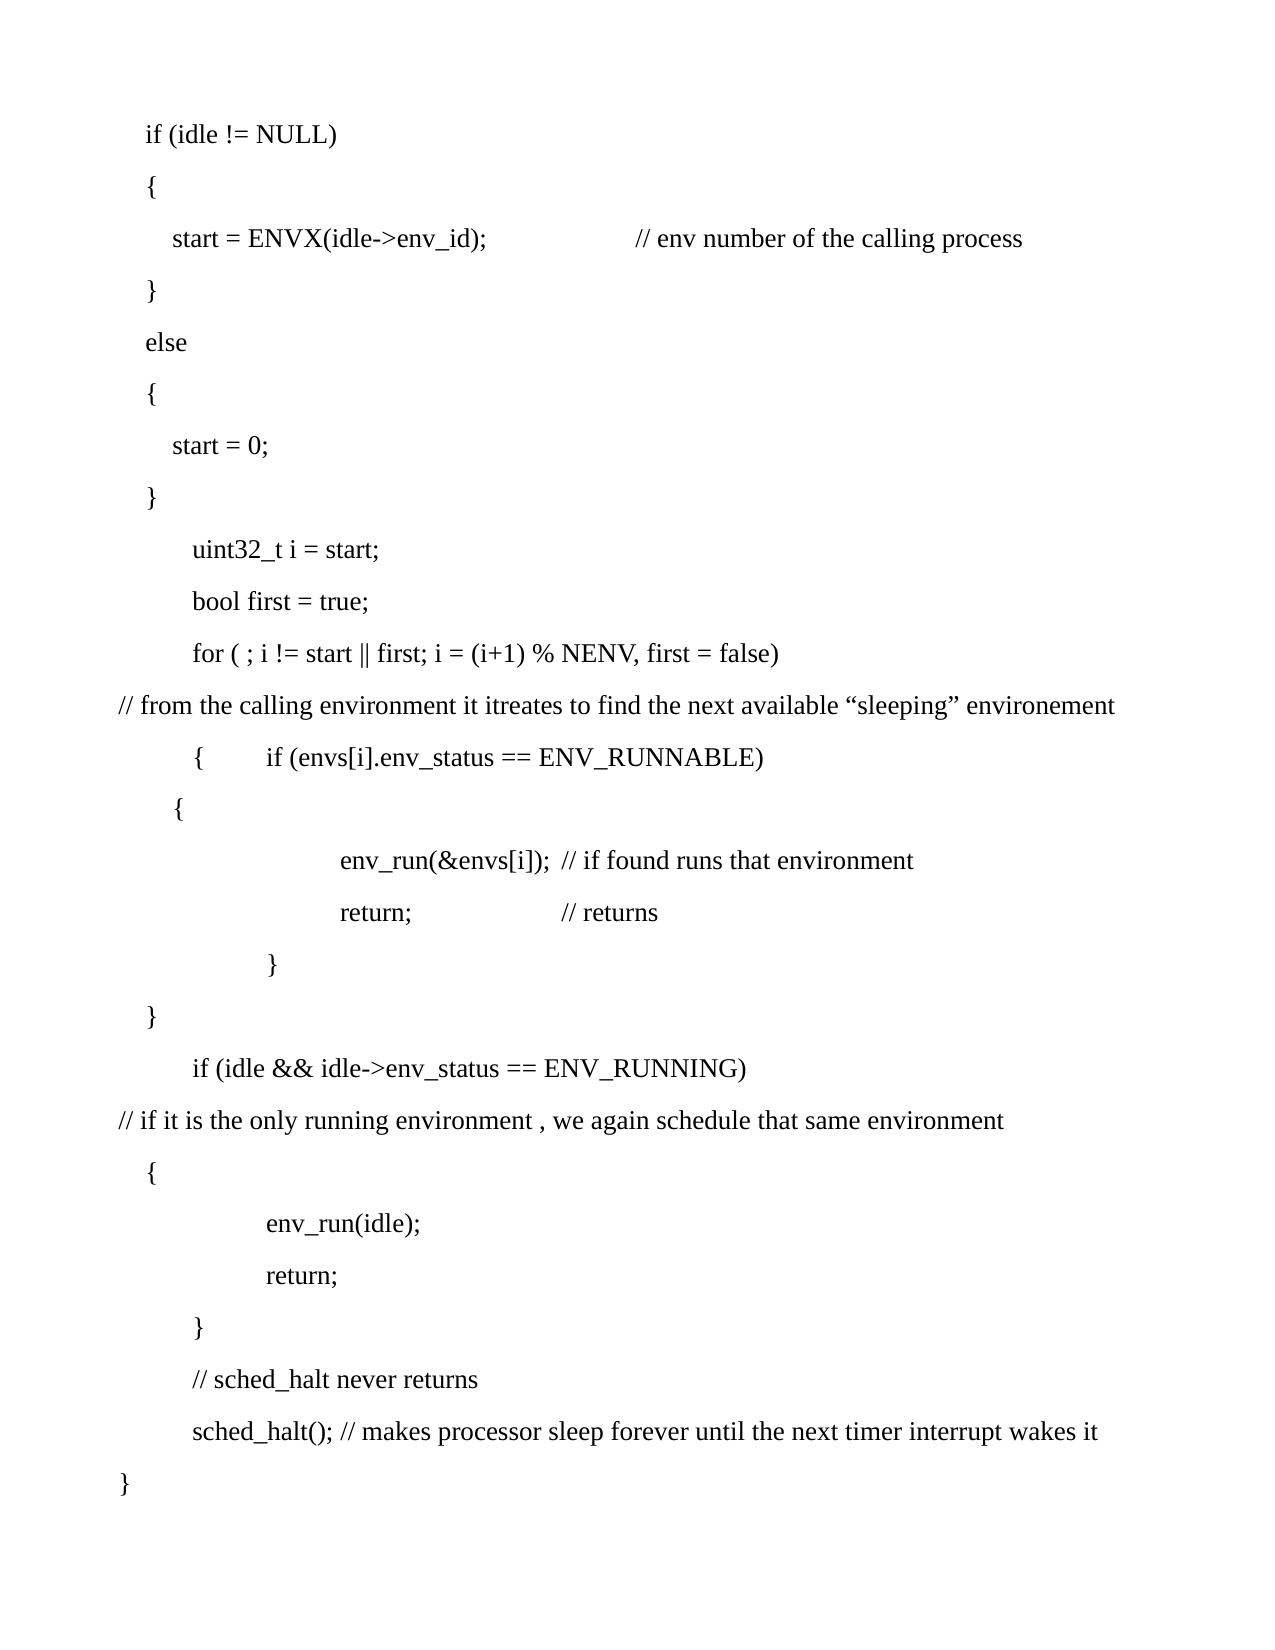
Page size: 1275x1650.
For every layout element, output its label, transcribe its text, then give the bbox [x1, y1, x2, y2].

text { [118, 792, 1157, 824]
text } [118, 274, 1157, 305]
text if (idle && idle->env_status == ENV_RUNNING) [118, 1052, 1157, 1083]
text uint32_t i = start; [118, 533, 1157, 564]
text } [118, 948, 1157, 979]
text if (idle != NULL) [118, 118, 1157, 149]
text { [118, 170, 1157, 201]
text } [118, 1467, 1157, 1498]
text { if (envs[i].env_status == ENV_RUNNABLE) [118, 741, 1157, 772]
text // sched_halt never returns [118, 1363, 1157, 1394]
text } [118, 1311, 1157, 1342]
text else [118, 326, 1157, 357]
text for ( ; i != start || first; i = (i+1) % NENV, first = false) [118, 637, 1157, 668]
text // if it is the only running environment , we again schedule that same environment [118, 1104, 1157, 1135]
text return; [118, 1259, 1157, 1291]
text start = 0; [118, 429, 1157, 461]
text sched_halt(); // makes processor sleep forever until the next timer interrupt wakes it [118, 1415, 1157, 1446]
text { [118, 377, 1157, 409]
text start = ENVX(idle->env_id); // env number of the calling process [118, 222, 1157, 253]
text } [118, 481, 1157, 512]
text bool first = true; [118, 585, 1157, 616]
text return; // returns [118, 896, 1157, 927]
text // from the calling environment it itreates to find the next available “sleeping” environement [118, 689, 1157, 720]
text } [118, 1000, 1157, 1031]
text env_run(idle); [118, 1207, 1157, 1239]
text env_run(&envs[i]); // if found runs that environment [118, 844, 1157, 876]
text { [118, 1156, 1157, 1187]
